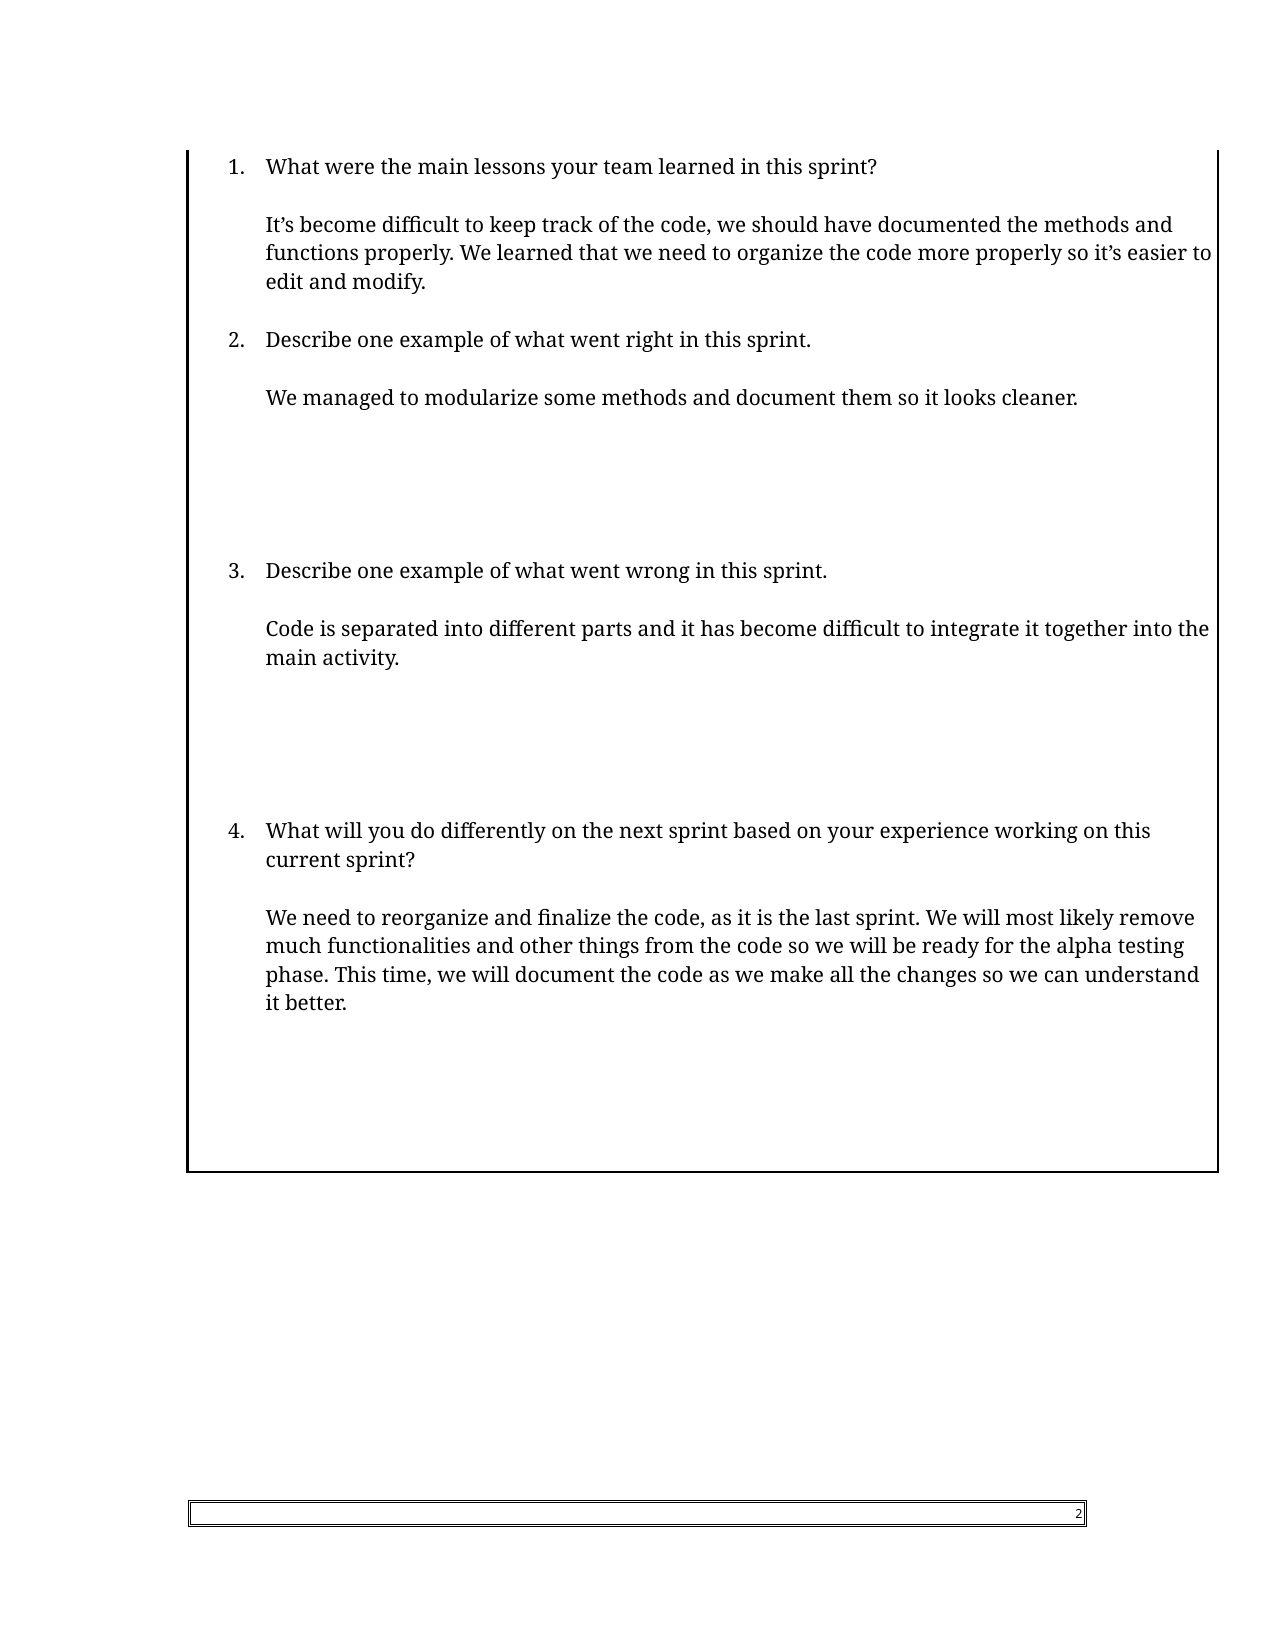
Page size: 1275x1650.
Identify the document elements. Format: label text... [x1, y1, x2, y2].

table_cell [189, 1110, 1217, 1171]
table_cell What were the main lessons your team learned in this sprint? It’s become difficult to keep track of the code, we should have documented the methods and functions properly. We learned that we need to organize the code more properly so it’s easier to edit and modify. Describe one example of what went right in this sprint. We managed to modularize some methods and document them so it looks cleaner. Describe one example of what went wrong in this sprint. Code is separated into different parts and it has become difficult to integrate it together into the main activity. What will you do differently on the next sprint based on your experience working on this current sprint? We need to reorganize and finalize the code, as it is the last sprint. We will most likely remove much functionalities and other things from the code so we will be ready for the alpha testing phase. This time, we will document the code as we make all the changes so we can understand it better. [189, 150, 1217, 1049]
table_cell [189, 1049, 1217, 1110]
